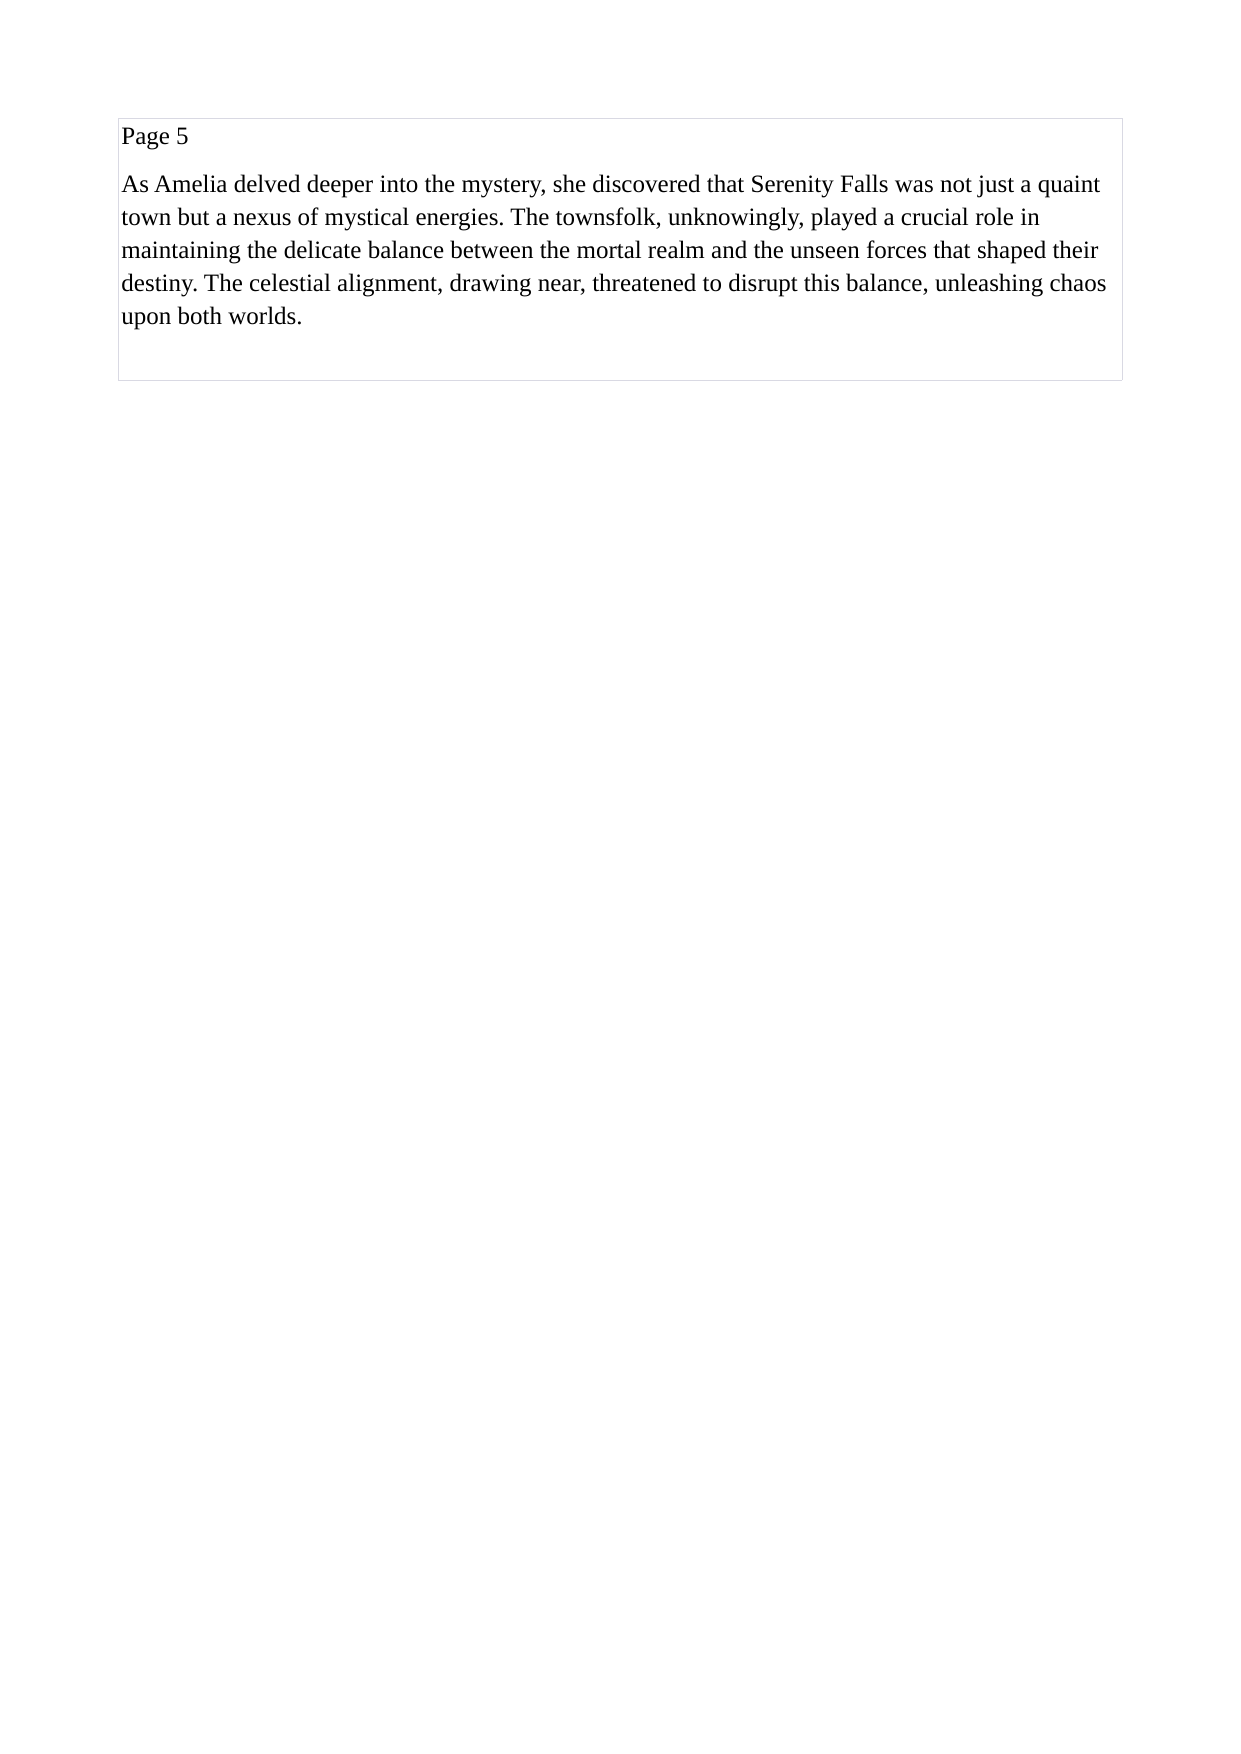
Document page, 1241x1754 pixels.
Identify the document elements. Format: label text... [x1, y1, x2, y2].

text Page 5 [119, 119, 1122, 150]
text As Amelia delved deeper into the mystery, she discovered that Serenity Falls was not just a quaint town but a nexus of mystical energies. The townsfolk, unknowingly, played a crucial role in maintaining the delicate balance between the mortal realm and the unseen forces that shaped their destiny. The celestial alignment, drawing near, threatened to disrupt this balance, unleashing chaos upon both worlds. [119, 166, 1122, 329]
